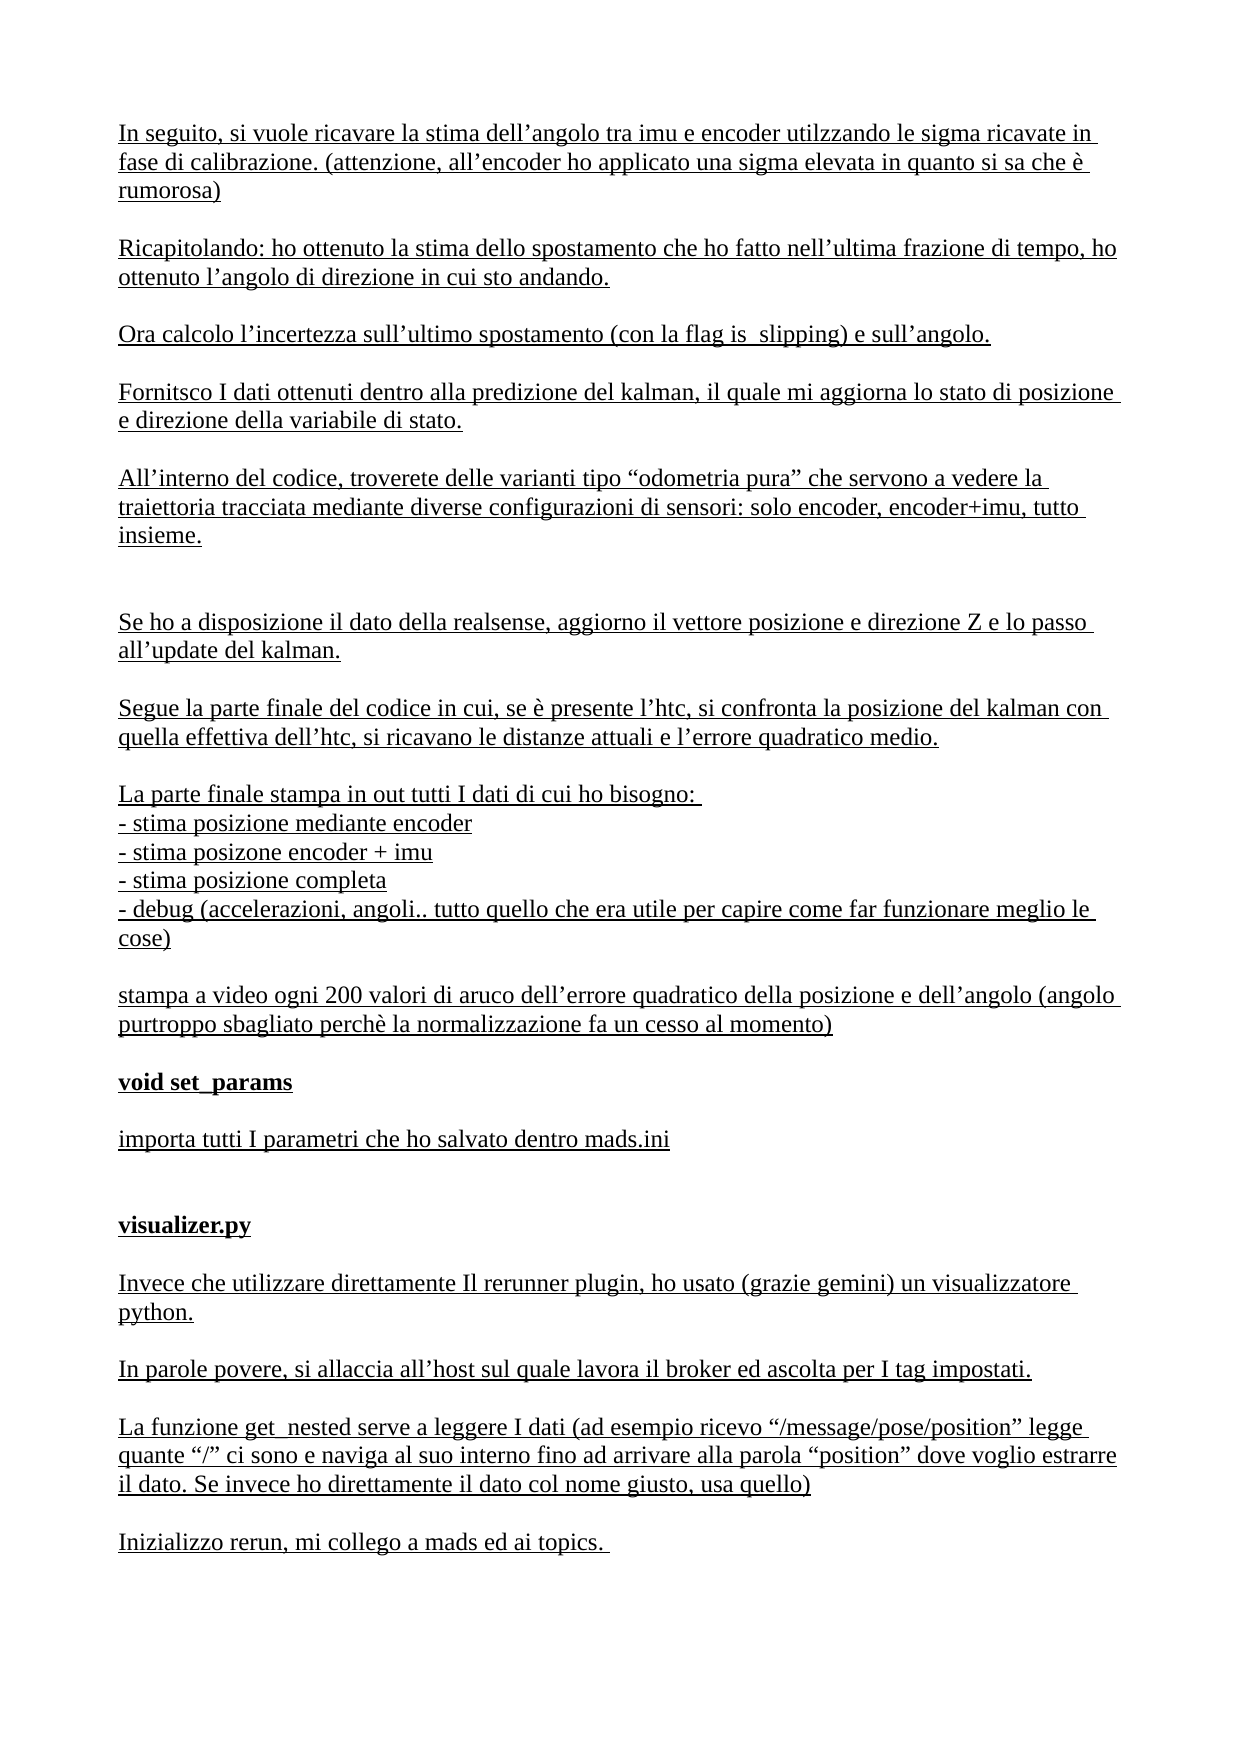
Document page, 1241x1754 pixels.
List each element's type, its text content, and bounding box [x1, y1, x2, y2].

text Segue la parte finale del codice in cui, se è presente l’htc, si confronta la posizione del kalman con quella effettiva dell’htc, si ricavano le distanze attuali e l’errore quadratico medio. [118, 693, 1122, 751]
text void set_params [118, 1067, 1122, 1096]
text Fornitsco I dati ottenuti dentro alla predizione del kalman, il quale mi aggiorna lo stato di posizione e direzione della variabile di stato. [118, 377, 1122, 434]
text La parte finale stampa in out tutti I dati di cui ho bisogno: [118, 779, 1122, 808]
text - debug (accelerazioni, angoli.. tutto quello che era utile per capire come far funzionare meglio le cose) [118, 894, 1122, 952]
text Se ho a disposizione il dato della realsense, aggiorno il vettore posizione e direzione Z e lo passo all’update del kalman. [118, 607, 1122, 664]
text - stima posizione completa [118, 866, 1122, 894]
text In parole povere, si allaccia all’host sul quale lavora il broker ed ascolta per I tag impostati. [118, 1354, 1122, 1383]
text In seguito, si vuole ricavare la stima dell’angolo tra imu e encoder utilzzando le sigma ricavate in fase di calibrazione. (attenzione, all’encoder ho applicato una sigma elevata in quanto si sa che è rumorosa) [118, 118, 1122, 204]
text - stima posizione mediante encoder [118, 808, 1122, 837]
text Ora calcolo l’incertezza sull’ultimo spostamento (con la flag is_slipping) e sull’angolo. [118, 319, 1122, 348]
text Invece che utilizzare direttamente Il rerunner plugin, ho usato (grazie gemini) un visualizzatore python. [118, 1268, 1122, 1326]
text - stima posizone encoder + imu [118, 837, 1122, 866]
text La funzione get_nested serve a leggere I dati (ad esempio ricevo “/message/pose/position” legge quante “/” ci sono e naviga al suo interno fino ad arrivare alla parola “position” dove voglio estrarre il dato. Se invece ho direttamente il dato col nome giusto, usa quello) [118, 1412, 1122, 1498]
text All’interno del codice, troverete delle varianti tipo “odometria pura” che servono a vedere la traiettoria tracciata mediante diverse configurazioni di sensori: solo encoder, encoder+imu, tutto insieme. [118, 463, 1122, 549]
text stampa a video ogni 200 valori di aruco dell’errore quadratico della posizione e dell’angolo (angolo purtroppo sbagliato perchè la normalizzazione fa un cesso al momento) [118, 981, 1122, 1038]
text Ricapitolando: ho ottenuto la stima dello spostamento che ho fatto nell’ultima frazione di tempo, ho ottenuto l’angolo di direzione in cui sto andando. [118, 233, 1122, 291]
text Inizializzo rerun, mi collego a mads ed ai topics. [118, 1527, 1122, 1556]
text visualizer.py [118, 1211, 1122, 1239]
text importa tutti I parametri che ho salvato dentro mads.ini [118, 1124, 1122, 1153]
